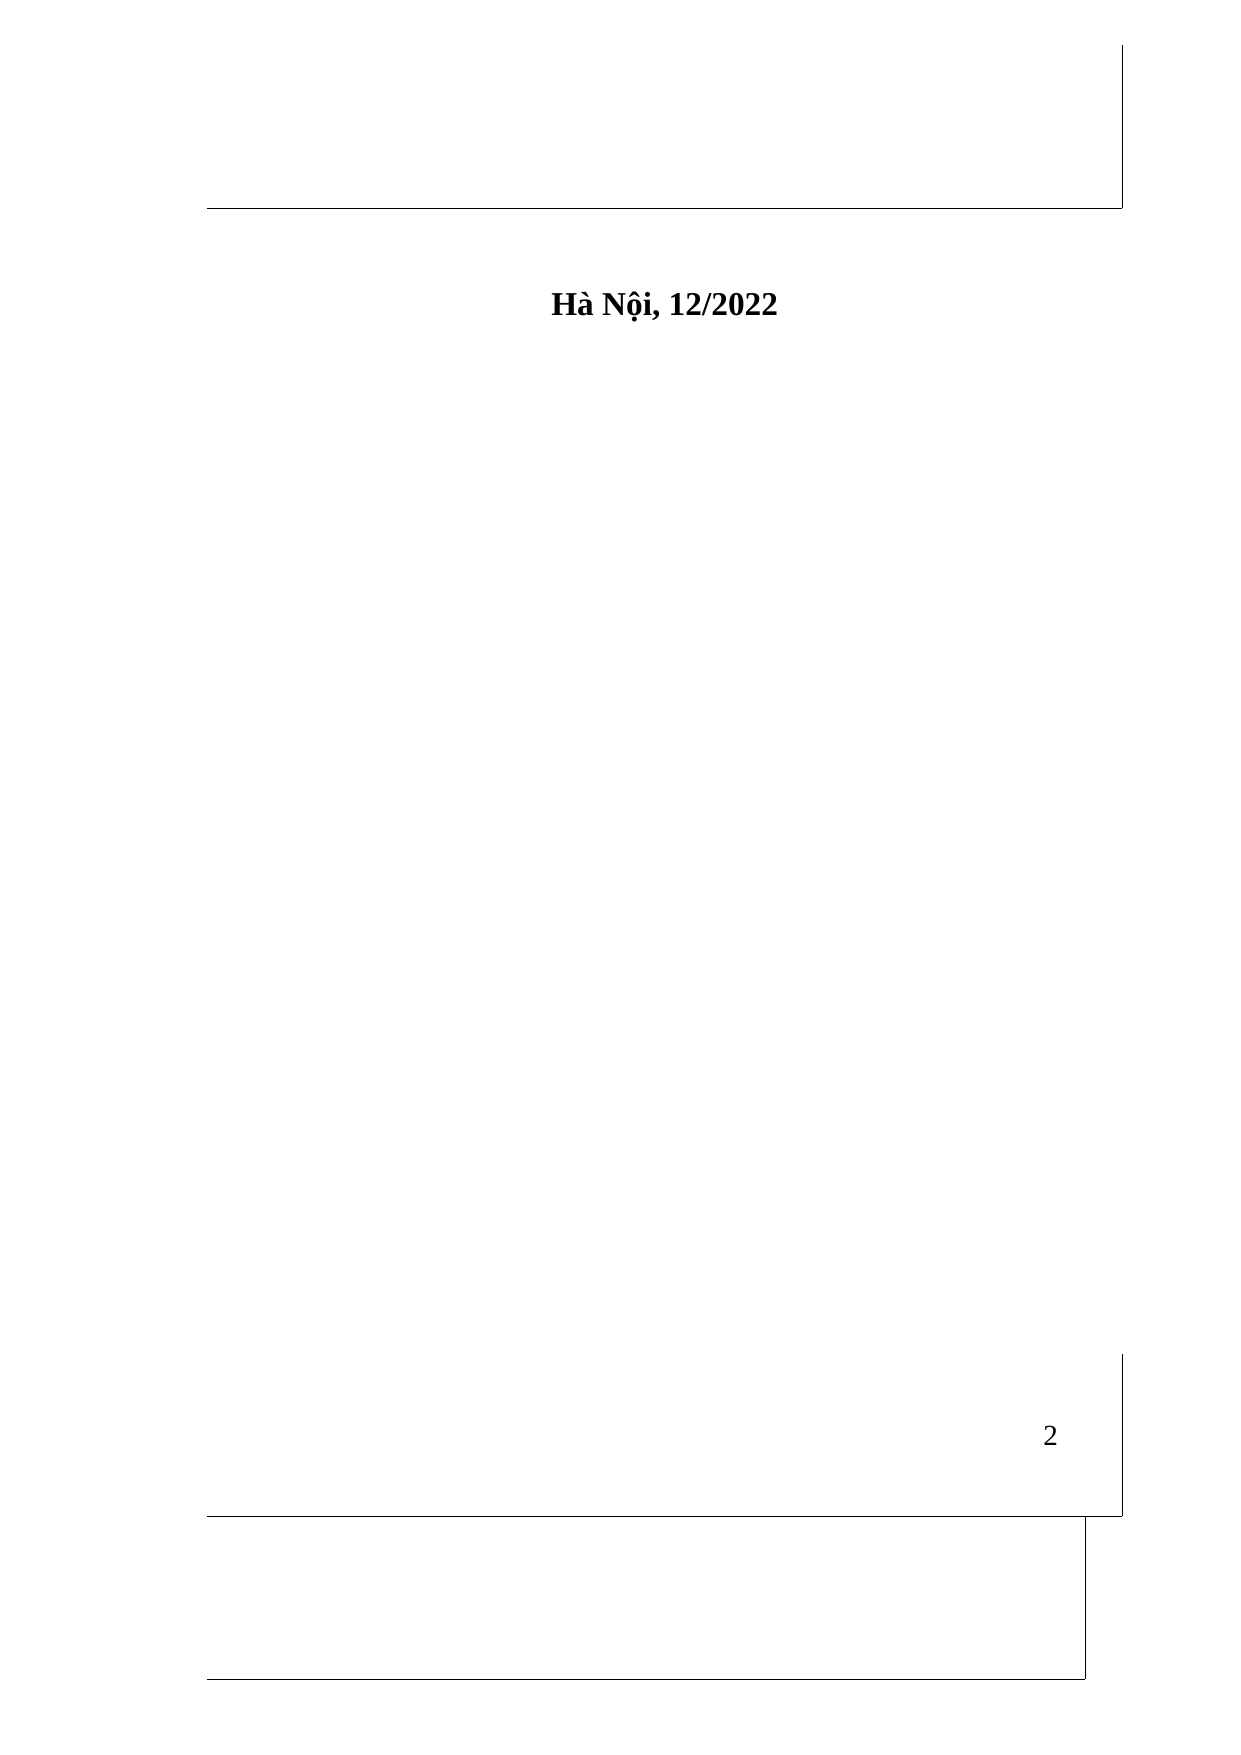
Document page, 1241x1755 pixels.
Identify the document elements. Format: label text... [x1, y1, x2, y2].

text Hà Nội, 12/2022 [207, 284, 1122, 323]
